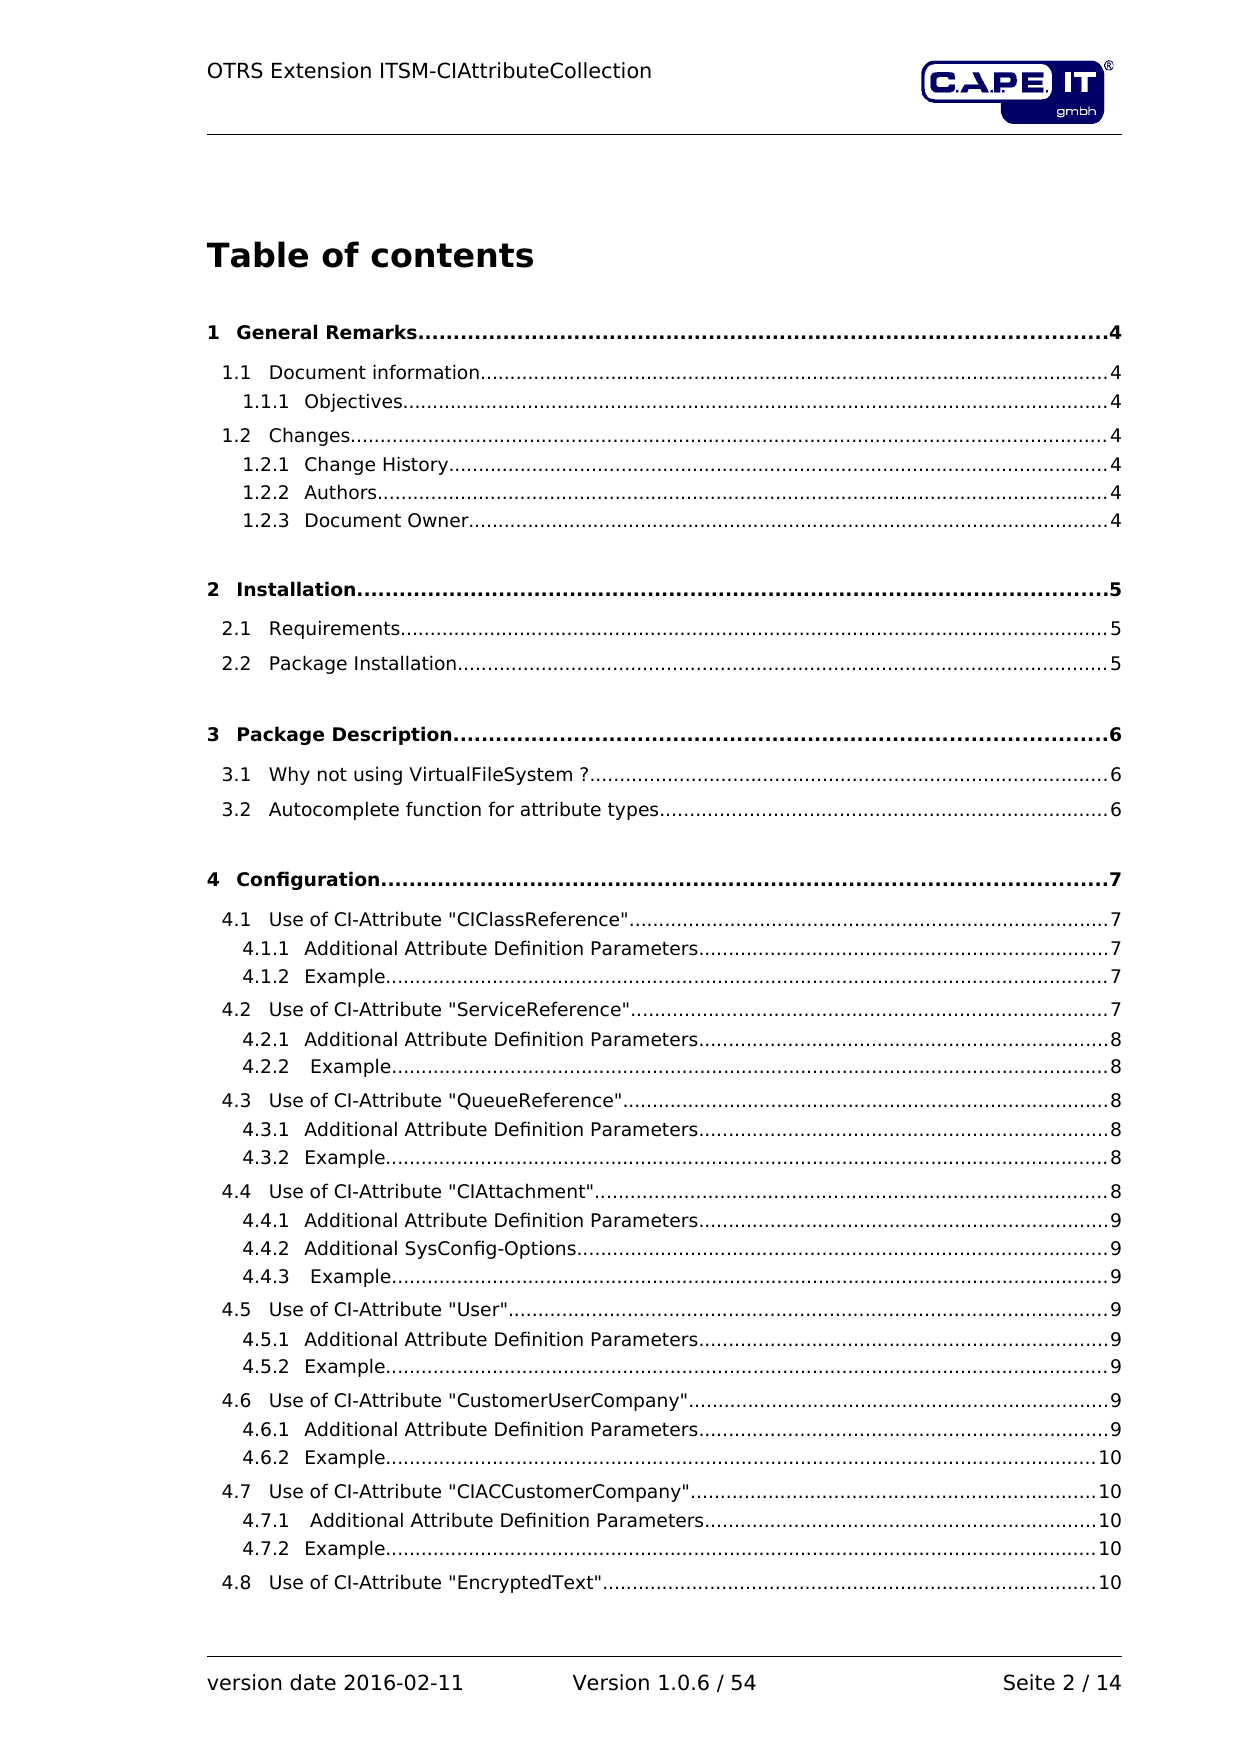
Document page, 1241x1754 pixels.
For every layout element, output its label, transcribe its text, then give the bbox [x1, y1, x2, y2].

text 4.4.1 Additional Attribute Definition Parameters 9 [207, 1210, 1122, 1232]
text 4.4.3 Example 9 [207, 1266, 1122, 1288]
text Table of contents [207, 236, 1122, 275]
text 1.1 Document information 4 [207, 356, 1122, 385]
text 1.2.3 Document Owner 4 [207, 509, 1122, 531]
text 4.1.1 Additional Attribute Definition Parameters 7 [207, 938, 1122, 960]
text 3 Package Description 6 [207, 724, 1122, 746]
text 1.2.1 Change History 4 [207, 454, 1122, 476]
text 4.4 Use of CI-Attribute "CIAttachment" 8 [207, 1175, 1122, 1204]
text 4.7 Use of CI-Attribute "CIACCustomerCompany" 10 [207, 1475, 1122, 1504]
text 4.8 Use of CI-Attribute "EncryptedText" 10 [207, 1566, 1122, 1595]
text 4.6.2 Example 10 [207, 1447, 1122, 1469]
text 4.5.1 Additional Attribute Definition Parameters 9 [207, 1329, 1122, 1351]
text 2 Installation 5 [207, 579, 1122, 601]
text 4.5 Use of CI-Attribute "User" 9 [207, 1293, 1122, 1323]
text 4 Configuration 7 [207, 869, 1122, 891]
picture [921, 60, 1114, 124]
text 4.4.2 Additional SysConfig-Options 9 [207, 1238, 1122, 1260]
text 4.6 Use of CI-Attribute "CustomerUserCompany" 9 [207, 1384, 1122, 1413]
text 1.2.2 Authors 4 [207, 482, 1122, 504]
text 4.2 Use of CI-Attribute "ServiceReference" 7 [207, 993, 1122, 1023]
text 4.2.1 Additional Attribute Definition Parameters 8 [207, 1029, 1122, 1051]
text 4.3 Use of CI-Attribute "QueueReference" 8 [207, 1084, 1122, 1113]
text 4.2.2 Example 8 [207, 1056, 1122, 1078]
text 4.6.1 Additional Attribute Definition Parameters 9 [207, 1419, 1122, 1441]
text 4.1.2 Example 7 [207, 966, 1122, 988]
text 2.2 Package Installation 5 [207, 647, 1122, 677]
text 2.1 Requirements 5 [207, 612, 1122, 642]
text 3.2 Autocomplete function for attribute types 6 [207, 793, 1122, 822]
text 4.3.2 Example 8 [207, 1147, 1122, 1169]
text 4.7.2 Example 10 [207, 1538, 1122, 1560]
text 4.3.1 Additional Attribute Definition Parameters 8 [207, 1119, 1122, 1141]
text 1 General Remarks 4 [207, 322, 1122, 344]
text 4.7.1 Additional Attribute Definition Parameters 10 [207, 1510, 1122, 1532]
text 4.1 Use of CI-Attribute "CIClassReference" 7 [207, 903, 1122, 932]
text 1.2 Changes 4 [207, 419, 1122, 448]
text 1.1.1 Objectives 4 [207, 391, 1122, 413]
text 3.1 Why not using VirtualFileSystem ? 6 [207, 758, 1122, 787]
text 4.5.2 Example 9 [207, 1356, 1122, 1378]
